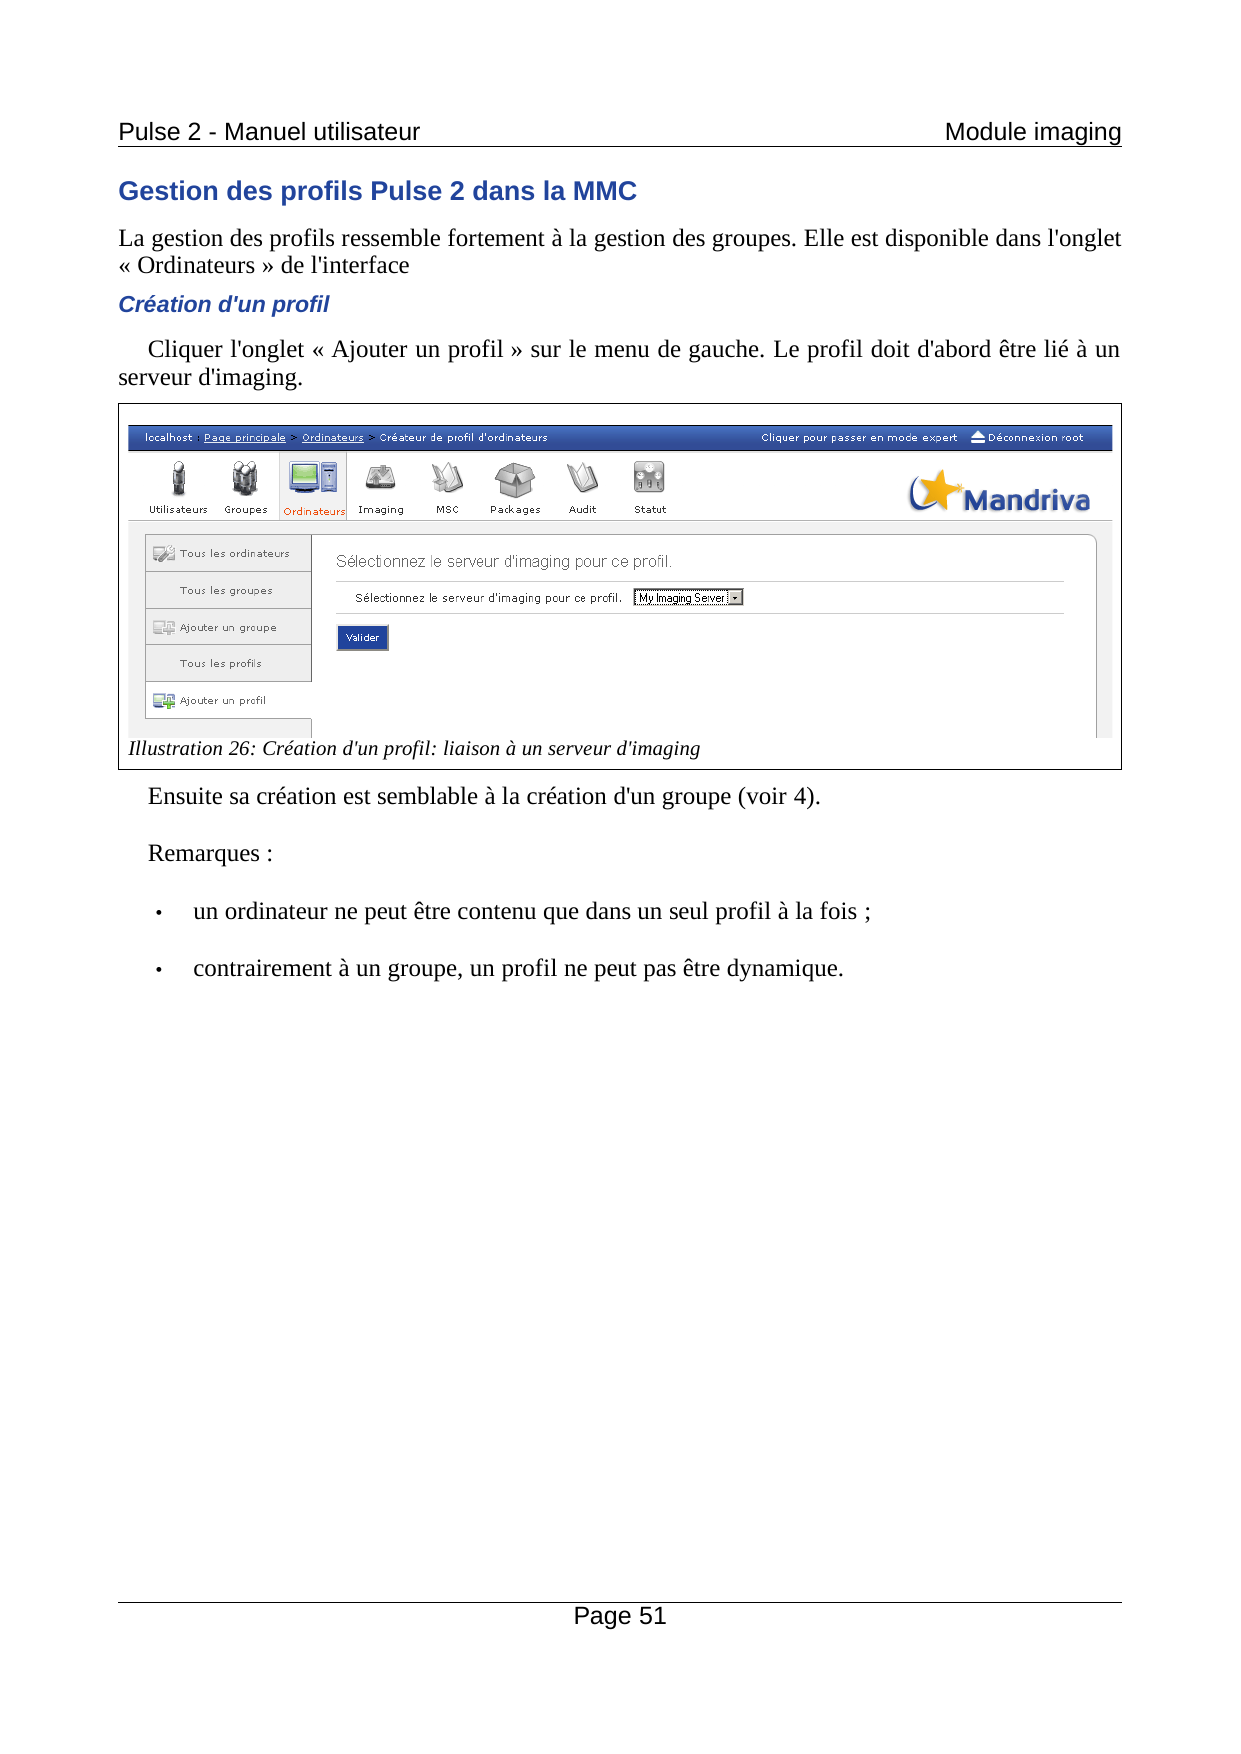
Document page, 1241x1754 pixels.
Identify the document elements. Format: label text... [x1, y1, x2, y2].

text La gestion des profils ressemble fortement à la gestion des groupes. Elle est disponible dans l'onglet « Ordinateurs » de l'interface [118, 223, 1122, 279]
text [119, 404, 1121, 769]
list contrairement à un groupe, un profil ne peut pas être dynamique. [156, 954, 1122, 982]
subtitle Création d'un profil [118, 291, 1122, 317]
subtitle Gestion des profils Pulse 2 dans la MMC [118, 176, 1122, 206]
picture [128, 425, 1113, 738]
list un ordinateur ne peut être contenu que dans un seul profil à la fois ; [156, 897, 1122, 925]
text Ensuite sa création est semblable à la création d'un groupe (voir 4). [118, 770, 1122, 810]
text Cliquer l'onglet « Ajouter un profil » sur le menu de gauche. Le profil doit d'abord être lié à un serveur d'imaging. [118, 335, 1122, 391]
text Remarques : [118, 839, 1122, 867]
text Illustration 26: Création d'un profil: liaison à un serveur d'imaging [128, 738, 1112, 760]
